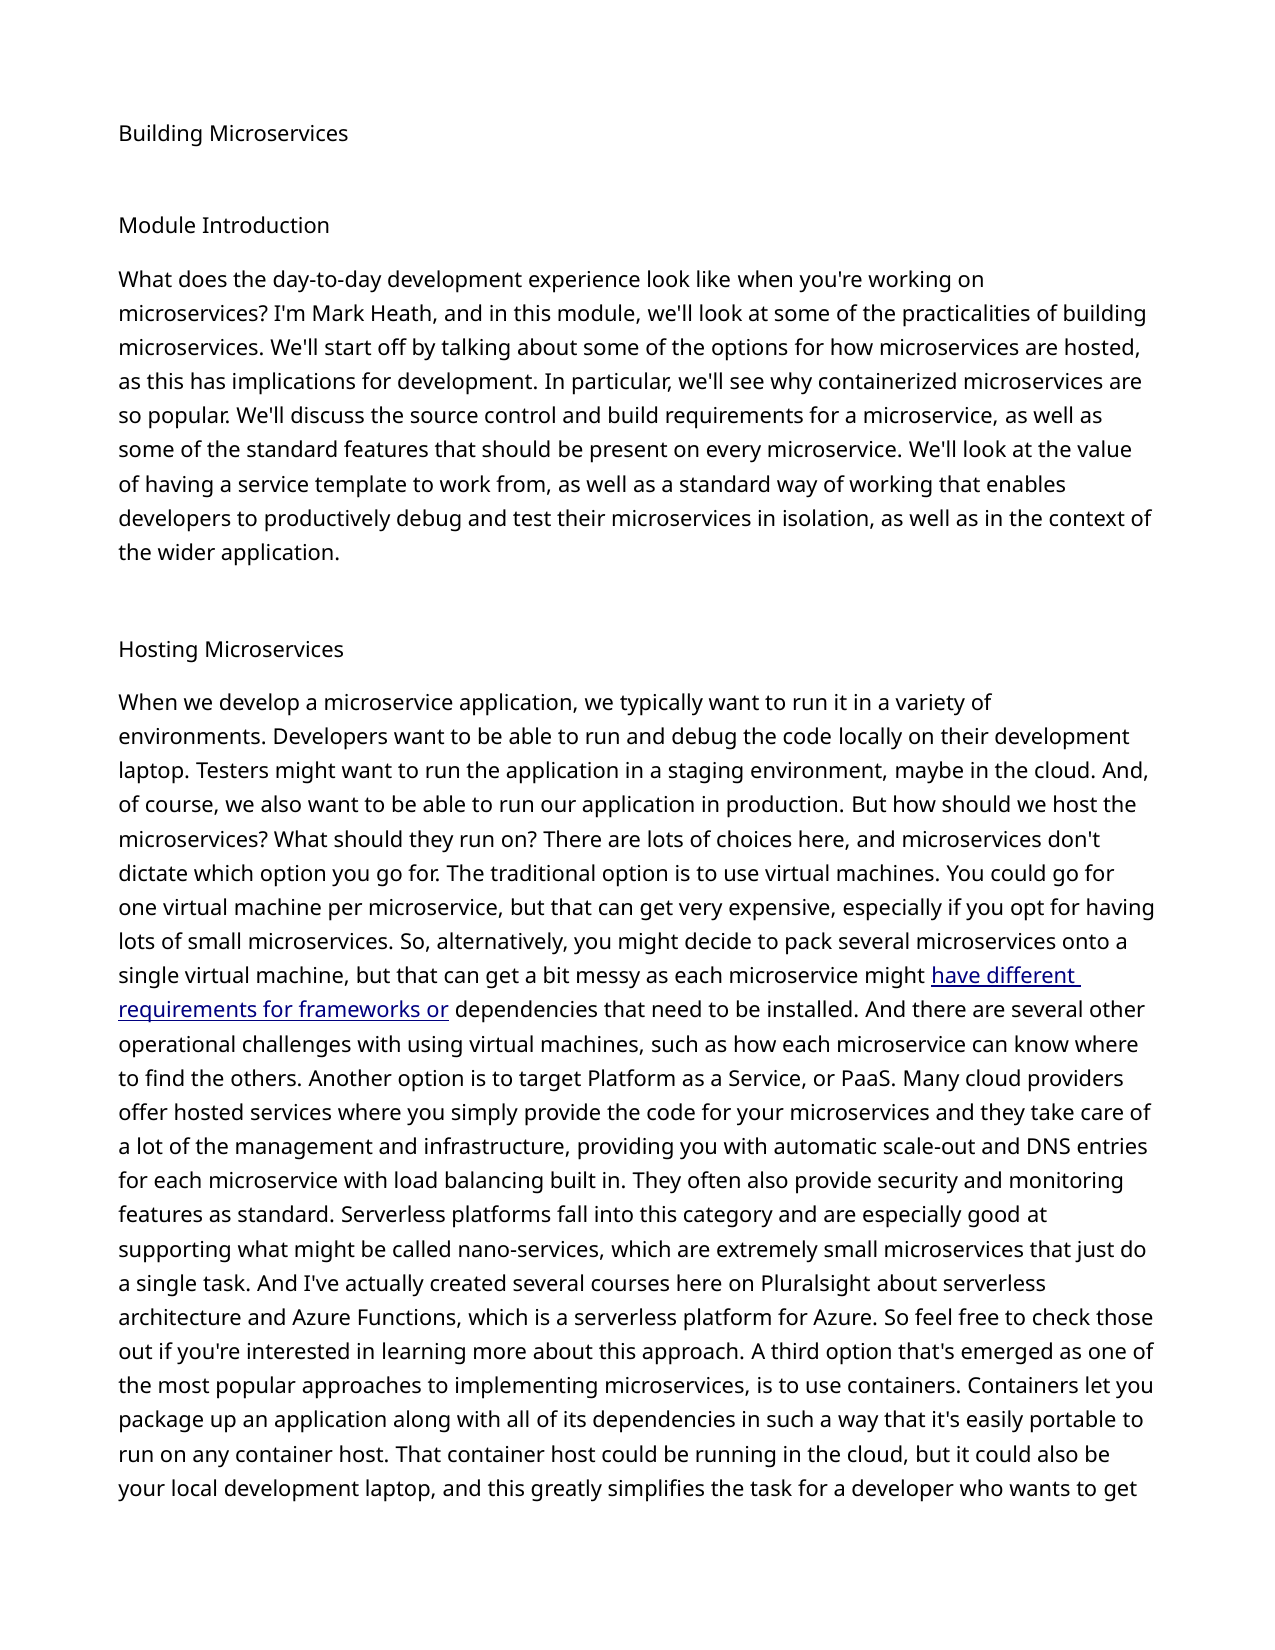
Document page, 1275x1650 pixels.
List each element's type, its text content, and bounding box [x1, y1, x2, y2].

text What does the day-to-day development experience look like when you're working on microservices? I'm Mark Heath, and in this module, we'll look at some of the practicalities of building microservices. We'll start off by talking about some of the options for how microservices are hosted, as this has implications for development. In particular, we'll see why containerized microservices are so popular. We'll discuss the source control and build requirements for a microservice, as well as some of the standard features that should be present on every microservice. We'll look at the value of having a service template to work from, as well as a standard way of working that enables developers to productively debug and test their microservices in isolation, as well as in the context of the wider application. [118, 264, 1157, 567]
text When we develop a microservice application, we typically want to run it in a variety of environments. Developers want to be able to run and debug the code locally on their development laptop. Testers might want to run the application in a staging environment, maybe in the cloud. And, of course, we also want to be able to run our application in production. But how should we host the microservices? What should they run on? There are lots of choices here, and microservices don't dictate which option you go for. The traditional option is to use virtual machines. You could go for one virtual machine per microservice, but that can get very expensive, especially if you opt for having lots of small microservices. So, alternatively, you might decide to pack several microservices onto a single virtual machine, but that can get a bit messy as each microservice might have different requirements for frameworks or dependencies that need to be installed. And there are several other operational challenges with using virtual machines, such as how each microservice can know where to find the others. Another option is to target Platform as a Service, or PaaS. Many cloud providers offer hosted services where you simply provide the code for your microservices and they take care of a lot of the management and infrastructure, providing you with automatic scale-out and DNS entries for each microservice with load balancing built in. They often also provide security and monitoring features as standard. Serverless platforms fall into this category and are especially good at supporting what might be called nano-services, which are extremely small microservices that just do a single task. And I've actually created several courses here on Pluralsight about serverless architecture and Azure Functions, which is a serverless platform for Azure. So feel free to check those out if you're interested in learning more about this approach. A third option that's emerged as one of the most popular approaches to implementing microservices, is to use containers. Containers let you package up an application along with all of its dependencies in such a way that it's easily portable to run on any container host. That container host could be running in the cloud, but it could also be your local development laptop, and this greatly simplifies the task for a developer who wants to get [118, 687, 1157, 1502]
subtitle Hosting Microservices [118, 634, 1157, 663]
subtitle Module Introduction [118, 210, 1157, 240]
subtitle Building Microservices [118, 118, 1157, 148]
